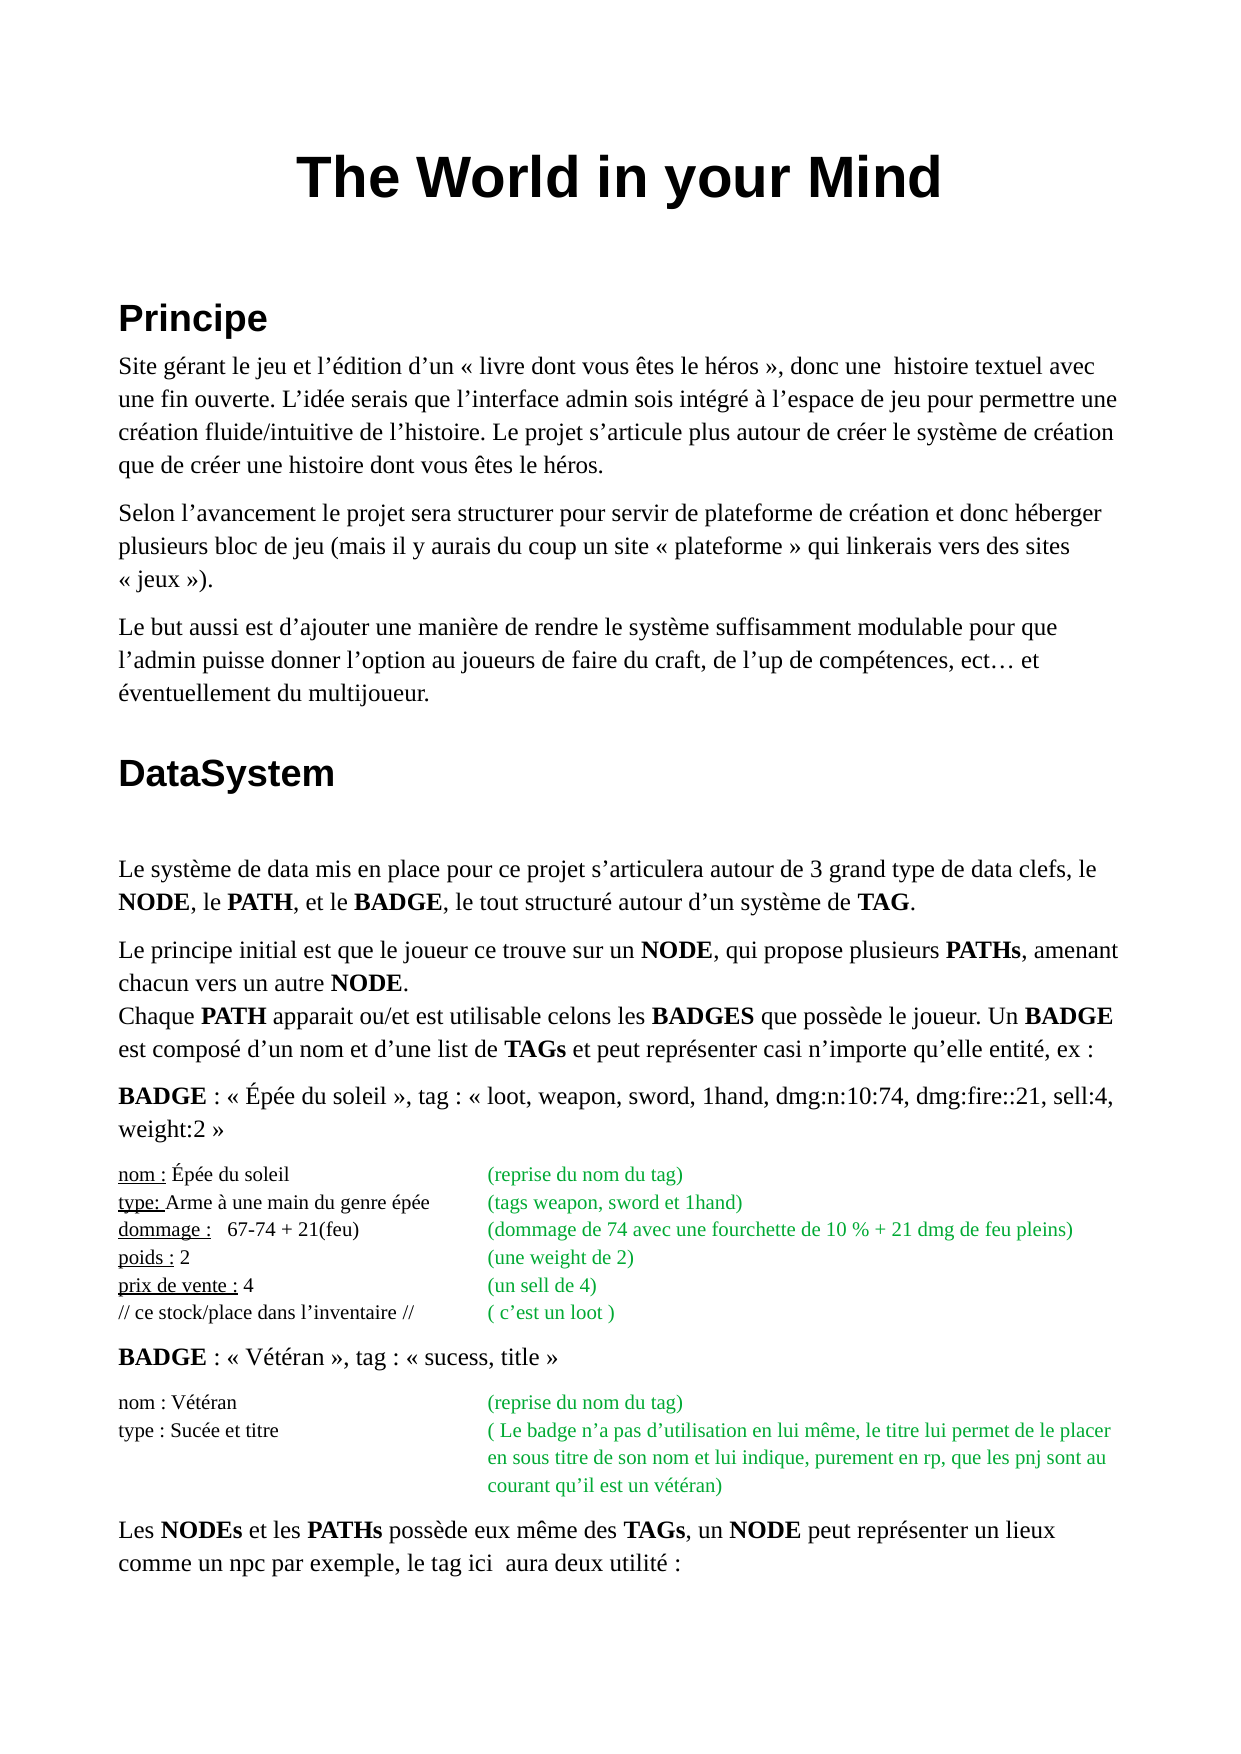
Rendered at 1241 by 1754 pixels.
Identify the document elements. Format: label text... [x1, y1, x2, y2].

text nom : Vétéran (reprise du nom du tag) type : Sucée et titre ( Le badge n’a pas d’utilisation en lui même, le titre lui permet de le placer en sous titre de son nom et lui indique, purement en rp, que les pnj sont au courant qu’il est un vétéran) [118, 1390, 1122, 1497]
subtitle Principe [118, 295, 1122, 339]
title The World in your Mind [118, 143, 1122, 210]
text Selon l’avancement le projet sera structurer pour servir de plateforme de création et donc héberger plusieurs bloc de jeu (mais il y aurais du coup un site « plateforme » qui linkerais vers des sites « jeux »). [118, 498, 1122, 593]
text Le système de data mis en place pour ce projet s’articulera autour de 3 grand type de data clefs, le NODE, le PATH, et le BADGE, le tout structuré autour d’un système de TAG. [118, 854, 1122, 916]
text Le but aussi est d’ajouter une manière de rendre le système suffisamment modulable pour que l’admin puisse donner l’option au joueurs de faire du craft, de l’up de compétences, ect… et éventuellement du multijoueur. [118, 612, 1122, 707]
text Site gérant le jeu et l’édition d’un « livre dont vous êtes le héros », donc une histoire textuel avec une fin ouverte. L’idée serais que l’interface admin sois intégré à l’espace de jeu pour permettre une création fluide/intuitive de l’histoire. Le projet s’articule plus autour de créer le système de création que de créer une histoire dont vous êtes le héros. [118, 351, 1122, 479]
text BADGE : « Épée du soleil », tag : « loot, weapon, sword, 1hand, dmg:n:10:74, dmg:fire::21, sell:4, weight:2 » [118, 1081, 1122, 1143]
subtitle DataSystem [118, 750, 1122, 794]
text BADGE : « Vétéran », tag : « sucess, title » [118, 1342, 1122, 1371]
text Le principe initial est que le joueur ce trouve sur un NODE, qui propose plusieurs PATHs, amenant chacun vers un autre NODE. Chaque PATH apparait ou/et est utilisable celons les BADGES que possède le joueur. Un BADGE est composé d’un nom et d’une list de TAGs et peut représenter casi n’importe qu’elle entité, ex : [118, 935, 1122, 1063]
text Les NODEs et les PATHs possède eux même des TAGs, un NODE peut représenter un lieux comme un npc par exemple, le tag ici aura deux utilité : [118, 1515, 1122, 1577]
text nom : Épée du soleil (reprise du nom du tag) type: Arme à une main du genre épée (tags weapon, sword et 1hand) dommage : 67-74 + 21(feu) (dommage de 74 avec une fourchette de 10 % + 21 dmg de feu pleins) poids : 2 (une weight de 2) prix de vente : 4 (un sell de 4) // ce stock/place dans l’inventaire // ( c’est un loot ) [118, 1162, 1122, 1324]
